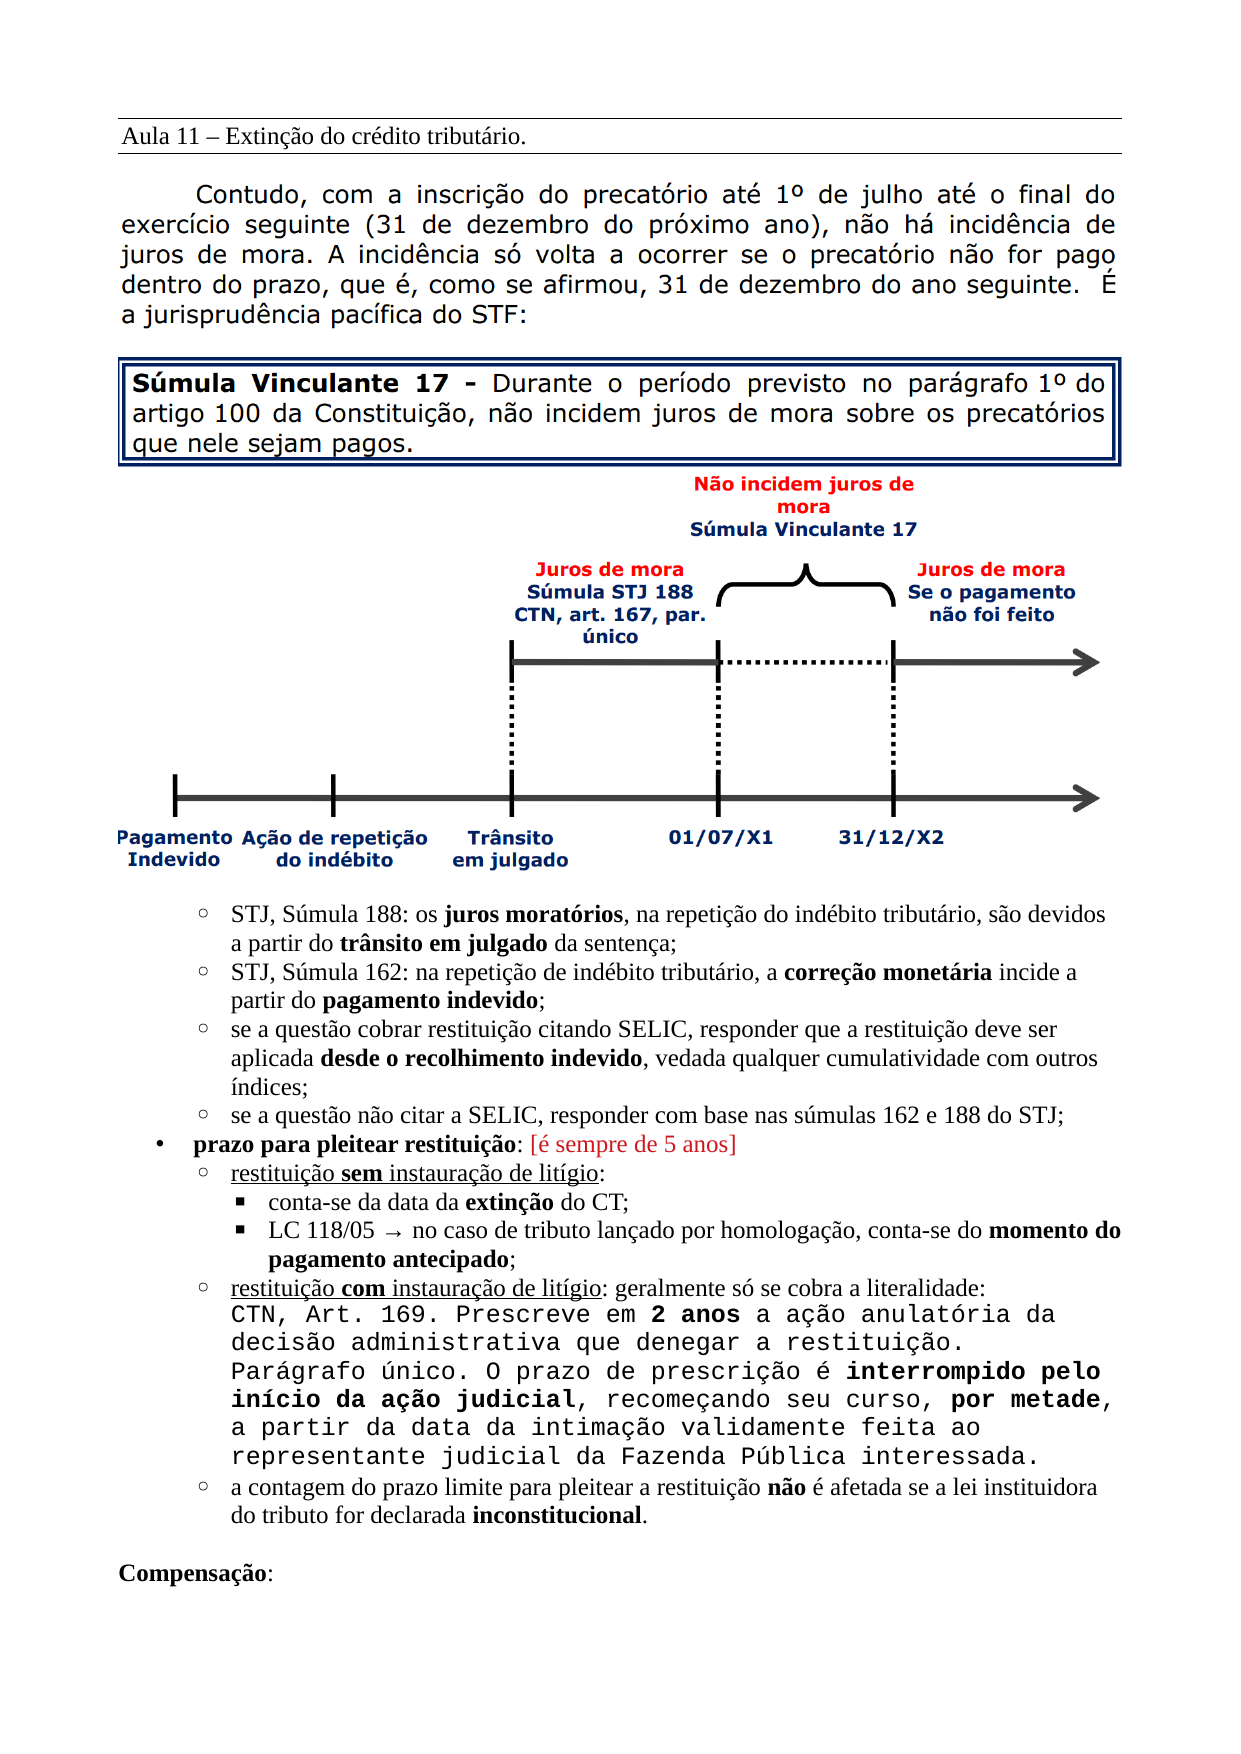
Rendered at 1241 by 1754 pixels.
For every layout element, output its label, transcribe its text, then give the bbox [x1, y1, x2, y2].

list a contagem do prazo limite para pleitear a restituição não é afetada se a lei instituidora do tributo for declarada inconstitucional. [193, 1472, 1122, 1529]
list STJ, Súmula 162: na repetição de indébito tributário, a correção monetária incide a partir do pagamento indevido; [193, 957, 1122, 1014]
text Compensação: [118, 1558, 1122, 1587]
list conta-se da data da extinção do CT; [231, 1187, 1122, 1215]
list se a questão não citar a SELIC, responder com base nas súmulas 162 e 188 do STJ; [193, 1100, 1122, 1129]
list prazo para pleitear restituição: [é sempre de 5 anos] [156, 1129, 1122, 1158]
list restituição com instauração de litígio: geralmente só se cobra a literalidade: CTN, Art. 169. Prescreve em 2 anos a ação anulatória da decisão administrativa que denegar a restituição. Parágrafo único. O prazo de prescrição é interrompido pelo início da ação judicial, recomeçando seu curso, por metade, a partir da data da intimação validamente feita ao representante judicial da Fazenda Pública interessada. [193, 1273, 1122, 1472]
picture [118, 182, 1123, 871]
list se a questão cobrar restituição citando SELIC, responder que a restituição deve ser aplicada desde o recolhimento indevido, vedada qualquer cumulatividade com outros índices; [193, 1014, 1122, 1100]
list restituição sem instauração de litígio: [193, 1158, 1122, 1187]
list STJ, Súmula 188: os juros moratórios, na repetição do indébito tributário, são devidos a partir do trânsito em julgado da sentença; [193, 899, 1122, 957]
list LC 118/05 → no caso de tributo lançado por homologação, conta-se do momento do pagamento antecipado; [231, 1215, 1122, 1273]
